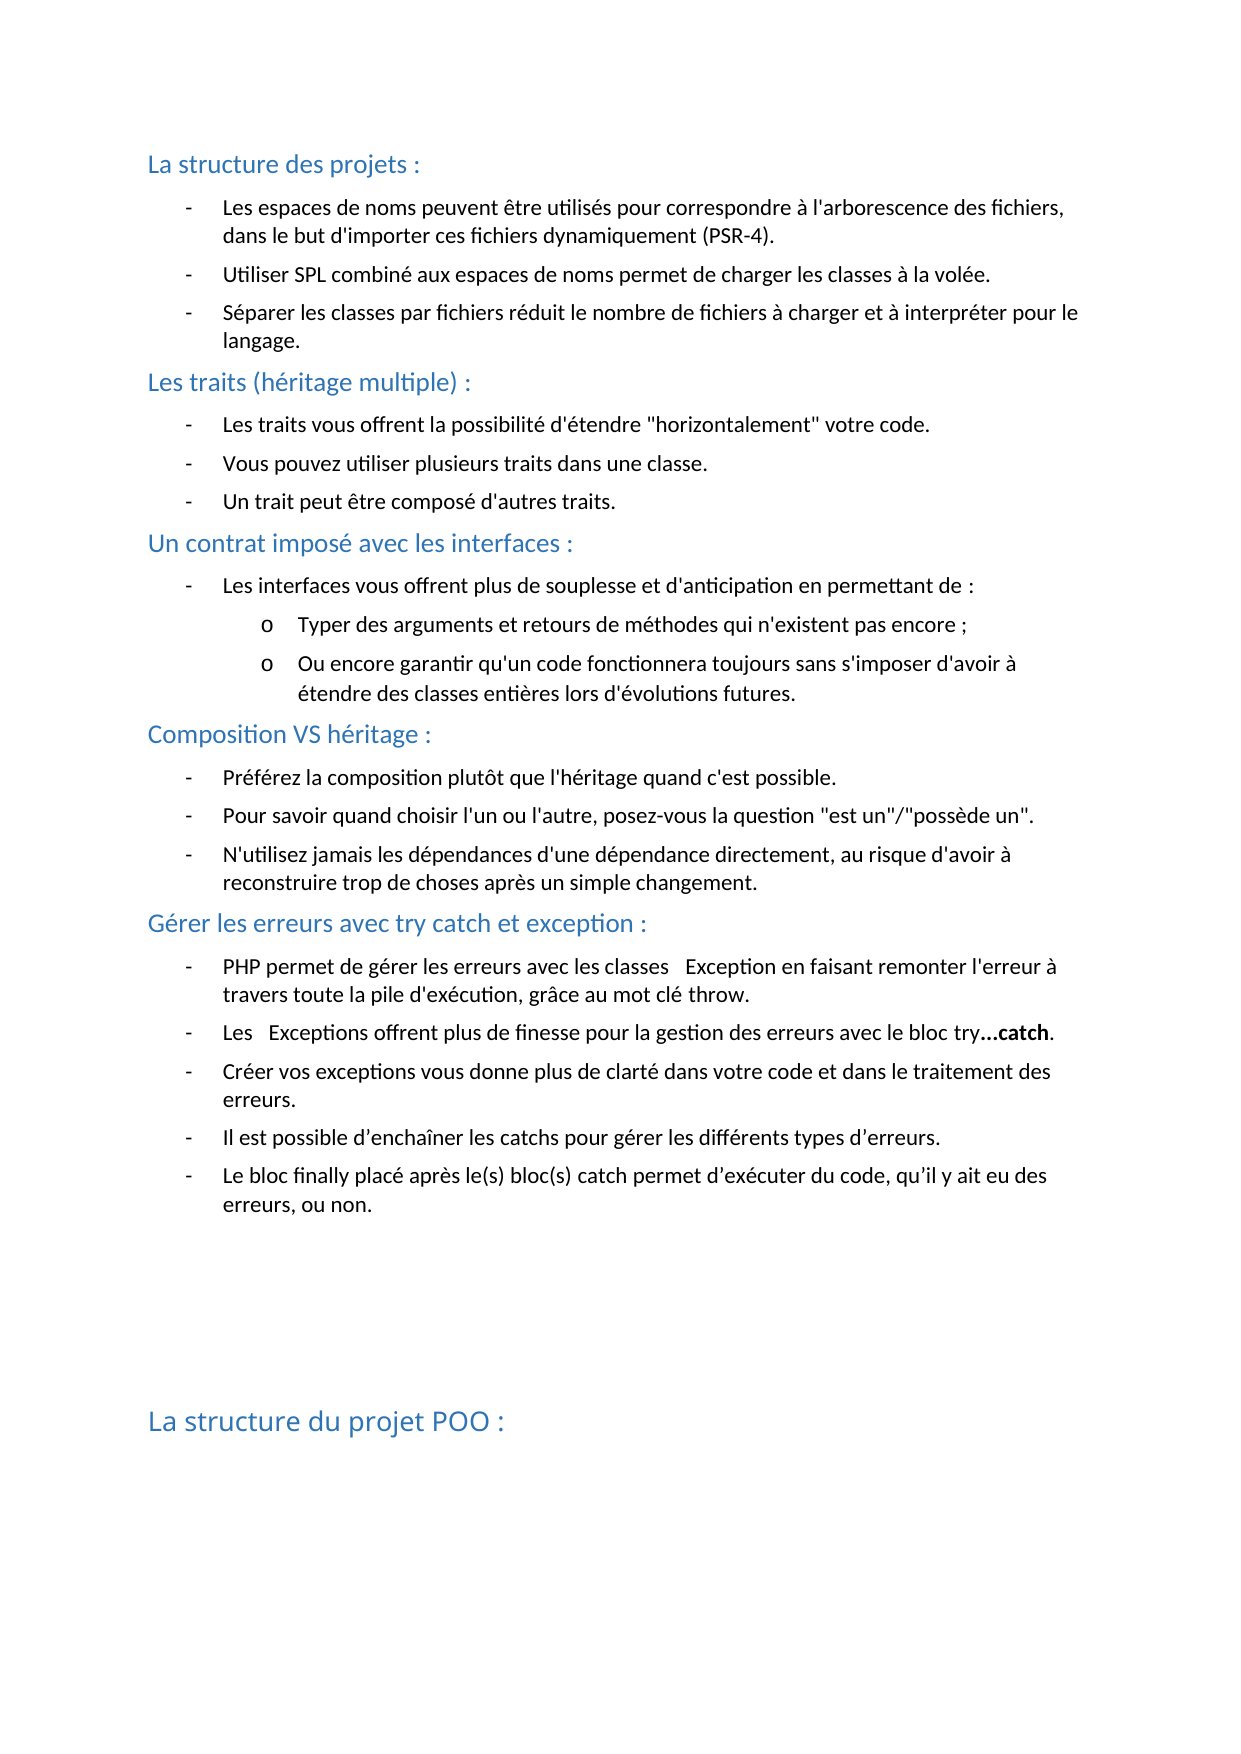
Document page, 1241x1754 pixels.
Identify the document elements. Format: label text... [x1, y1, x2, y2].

list Préférez la composition plutôt que l'héritage quand c'est possible. [185, 763, 1093, 791]
subtitle Composition VS héritage : [148, 717, 1093, 750]
list Les Exceptions offrent plus de finesse pour la gestion des erreurs avec le bloc try...catch. [185, 1018, 1093, 1046]
list Pour savoir quand choisir l'un ou l'autre, posez-vous la question "est un"/"possède un". [185, 801, 1093, 829]
list Créer vos exceptions vous donne plus de clarté dans votre code et dans le traitement des erreurs. [185, 1057, 1093, 1113]
list Séparer les classes par fichiers réduit le nombre de fichiers à charger et à interpréter pour le langage. [185, 298, 1093, 354]
subtitle Un contrat imposé avec les interfaces : [148, 526, 1093, 559]
subtitle Gérer les erreurs avec try catch et exception : [148, 906, 1093, 939]
list Vous pouvez utiliser plusieurs traits dans une classe. [185, 449, 1093, 477]
list Un trait peut être composé d'autres traits. [185, 487, 1093, 515]
list Le bloc finally placé après le(s) bloc(s) catch permet d’exécuter du code, qu’il y ait eu des erreurs, ou non. [185, 1162, 1093, 1218]
list Les traits vous offrent la possibilité d'étendre "horizontalement" votre code. [185, 410, 1093, 438]
list Il est possible d’enchaîner les catchs pour gérer les différents types d’erreurs. [185, 1123, 1093, 1151]
subtitle Les traits (héritage multiple) : [148, 365, 1093, 398]
list N'utilisez jamais les dépendances d'une dépendance directement, au risque d'avoir à reconstruire trop de choses après un simple changement. [185, 840, 1093, 896]
subtitle La structure des projets : [148, 148, 1093, 181]
list Typer des arguments et retours de méthodes qui n'existent pas encore ; [260, 610, 1093, 639]
list Les interfaces vous offrent plus de souplesse et d'anticipation en permettant de : [185, 571, 1093, 599]
subtitle La structure du projet POO : [148, 1402, 1093, 1439]
list Les espaces de noms peuvent être utilisés pour correspondre à l'arborescence des fichiers, dans le but d'importer ces fichiers dynamiquement (PSR-4). [185, 193, 1093, 249]
list Ou encore garantir qu'un code fonctionnera toujours sans s'imposer d'avoir à étendre des classes entières lors d'évolutions futures. [260, 649, 1093, 707]
list PHP permet de gérer les erreurs avec les classes Exception en faisant remonter l'erreur à travers toute la pile d'exécution, grâce au mot clé throw. [185, 952, 1093, 1008]
list Utiliser SPL combiné aux espaces de noms permet de charger les classes à la volée. [185, 260, 1093, 288]
